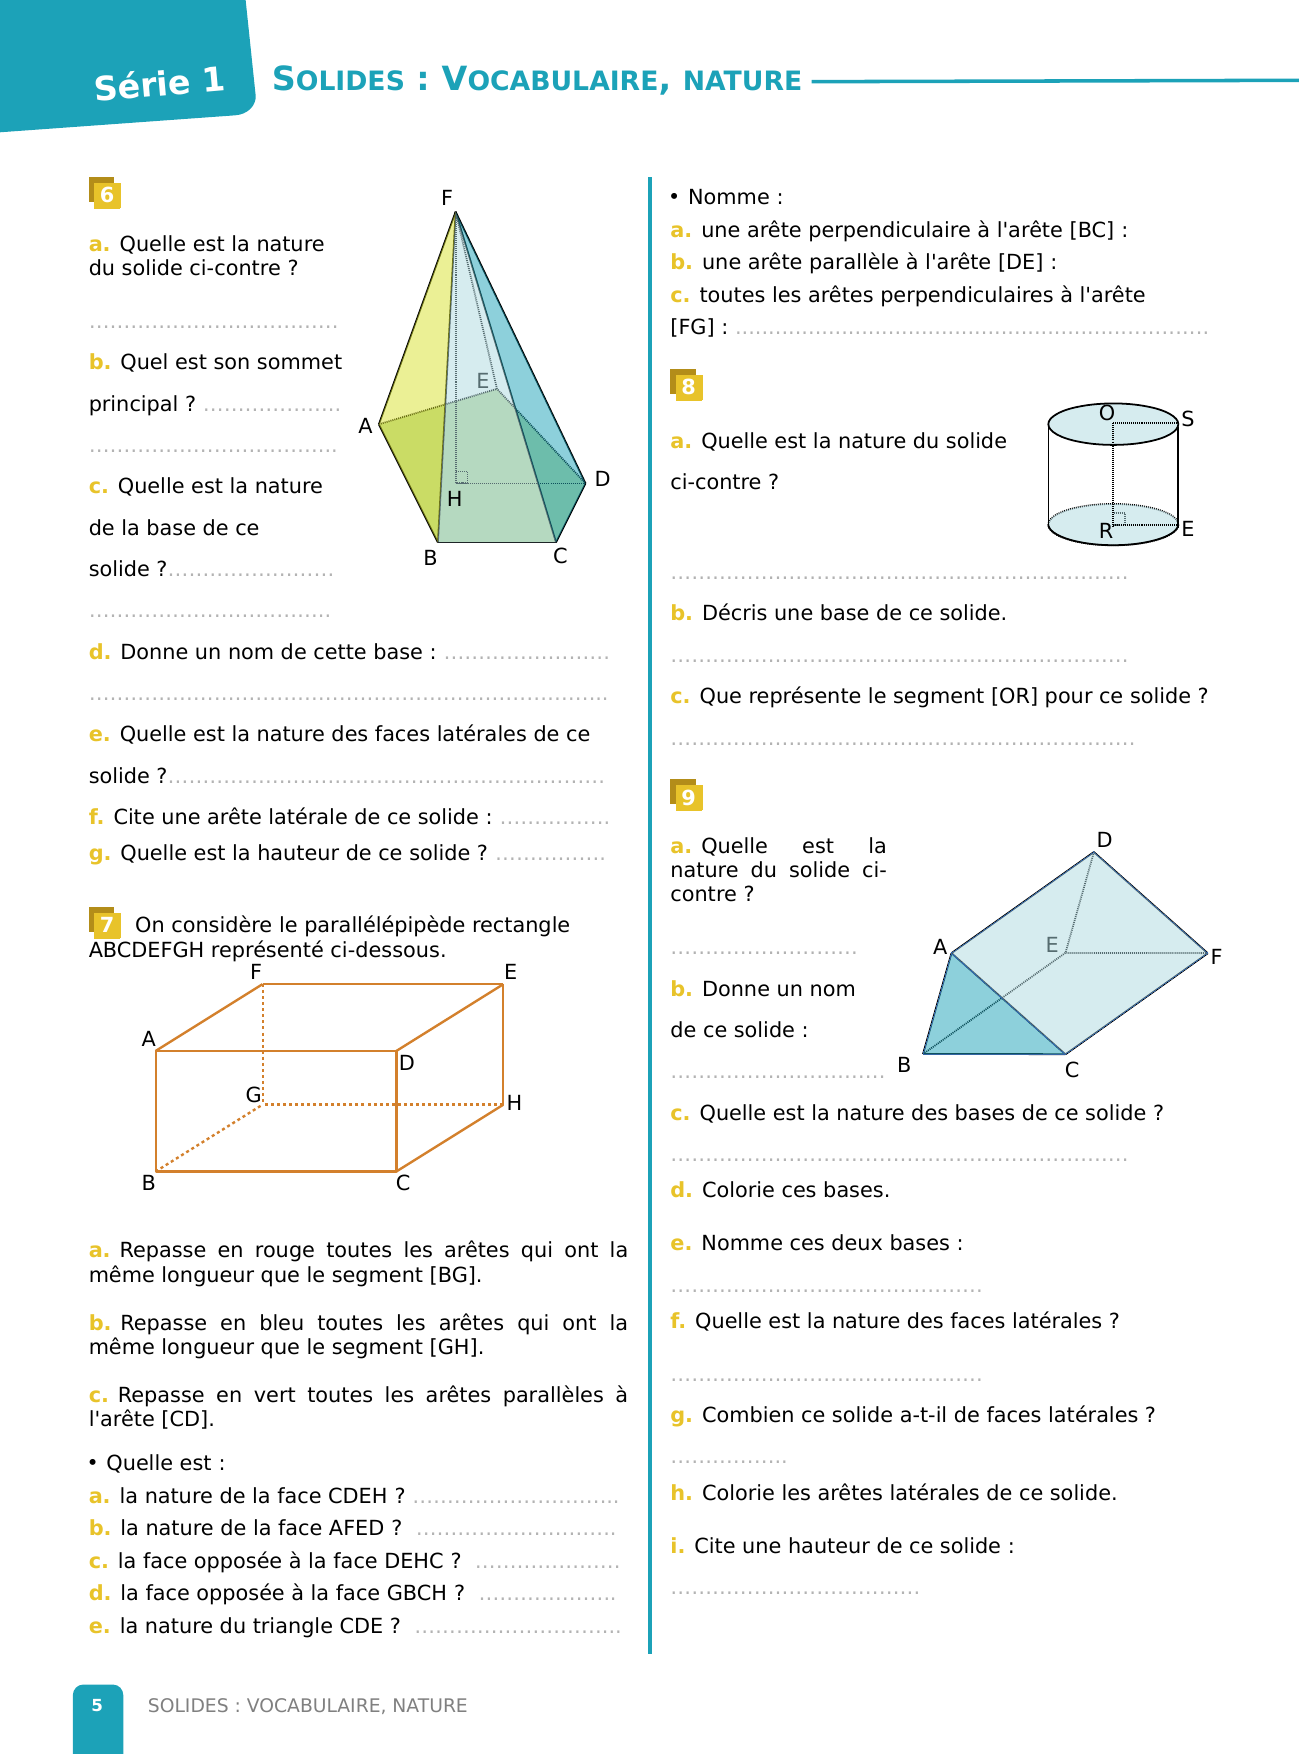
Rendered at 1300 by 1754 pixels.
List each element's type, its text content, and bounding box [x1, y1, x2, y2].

text [1171, 918, 1211, 959]
text ………………………………………………………… [670, 626, 1211, 667]
list Donne un nom de ce solide : …………………………. [670, 959, 1211, 1084]
list [516, 333, 629, 416]
list Nomme : [670, 177, 1211, 210]
list Repasse en rouge toutes les arêtes qui ont la même longueur que le segment [BG]. [88, 1238, 629, 1287]
list Repasse en vert toutes les arêtes parallèles à l'arête [CD]. [88, 1383, 629, 1431]
text …………………………….. [88, 581, 629, 623]
list Quelle est la nature des faces latérales de ce solide ?……………………………………………………… [88, 705, 629, 788]
list Quelle est la nature du solide ci-contre ? [670, 412, 1056, 494]
text [496, 292, 629, 333]
list la face opposée à la face GBCH ? ……………….. [88, 1573, 629, 1605]
list la nature du triangle CDE ? ………………………... [88, 1605, 629, 1638]
text ……………………………… [88, 292, 425, 333]
list une arête perpendiculaire à l'arête [BC] : [670, 210, 1211, 242]
text [555, 416, 629, 457]
list Quelle est la nature du solide ci-contre ? [1049, 431, 1113, 494]
list [467, 232, 629, 280]
list Quelle est la nature de la base de ce solide ?…………………… [88, 457, 629, 581]
subtitle On considère le parallélépipède rectangle ABCDEFGH représenté ci‑dessous. [88, 907, 629, 962]
list Quelle est la nature du solide ci-contre ? [1170, 412, 1211, 494]
text ………………………………………………………………... [88, 664, 629, 705]
list la nature de la face CDEH ? ………………………... [88, 1475, 629, 1508]
text ……………………………………… [670, 1345, 1211, 1386]
list Repasse en bleu toutes les arêtes qui ont la même longueur que le segment [GH]. [88, 1311, 629, 1359]
text ……………………… [670, 918, 998, 959]
list Cite une hauteur de ce solide : ……………………………… [670, 1517, 1211, 1599]
list Donne un nom de cette base : …………………… [88, 623, 629, 664]
list Colorie ces bases. [670, 1178, 1211, 1202]
list Quelle est la nature des bases de ce solide ? [670, 1084, 1211, 1125]
list toutes les arêtes perpendiculaires à l'arête [FG] : [670, 275, 1211, 340]
text ……………………………... [88, 416, 393, 457]
list la nature de la face AFED ? ……………………….. [88, 1508, 629, 1540]
list la face opposée à la face DEHC ? ………………… [88, 1540, 629, 1573]
list Quelle est la nature du solide ci-contre ? [670, 834, 1211, 906]
list Quelle est la nature du solide ci-contre ? [1114, 431, 1177, 494]
list Quelle est : [88, 1443, 629, 1475]
list Cite une arête latérale de ce solide : ……………. [88, 788, 629, 829]
list Quelle est la nature des faces latérales ? [670, 1309, 1211, 1333]
text …………………………………………………………. [670, 708, 1211, 750]
list une arête parallèle à l'arête [DE] : [670, 242, 1211, 275]
list Combien ce solide a-t-il de faces latérales ? …………….. [670, 1386, 1211, 1469]
list Colorie les arêtes latérales de ce solide. [670, 1481, 1211, 1505]
list Quelle est la hauteur de ce solide ? ……………. [88, 841, 629, 866]
list Quelle est la nature du solide ci-contre ? [88, 232, 447, 280]
list Nomme ces deux bases : ……………………………………… [670, 1214, 1211, 1297]
text ………………………………………………………… [670, 1125, 1211, 1166]
list Quel est son sommet principal ? ……………….. [88, 333, 410, 416]
text ………………………………………………………… [670, 494, 1211, 584]
list Que représente le segment [OR] pour ce solide ? [670, 667, 1211, 708]
list Décris une base de ce solide. [670, 584, 1211, 626]
